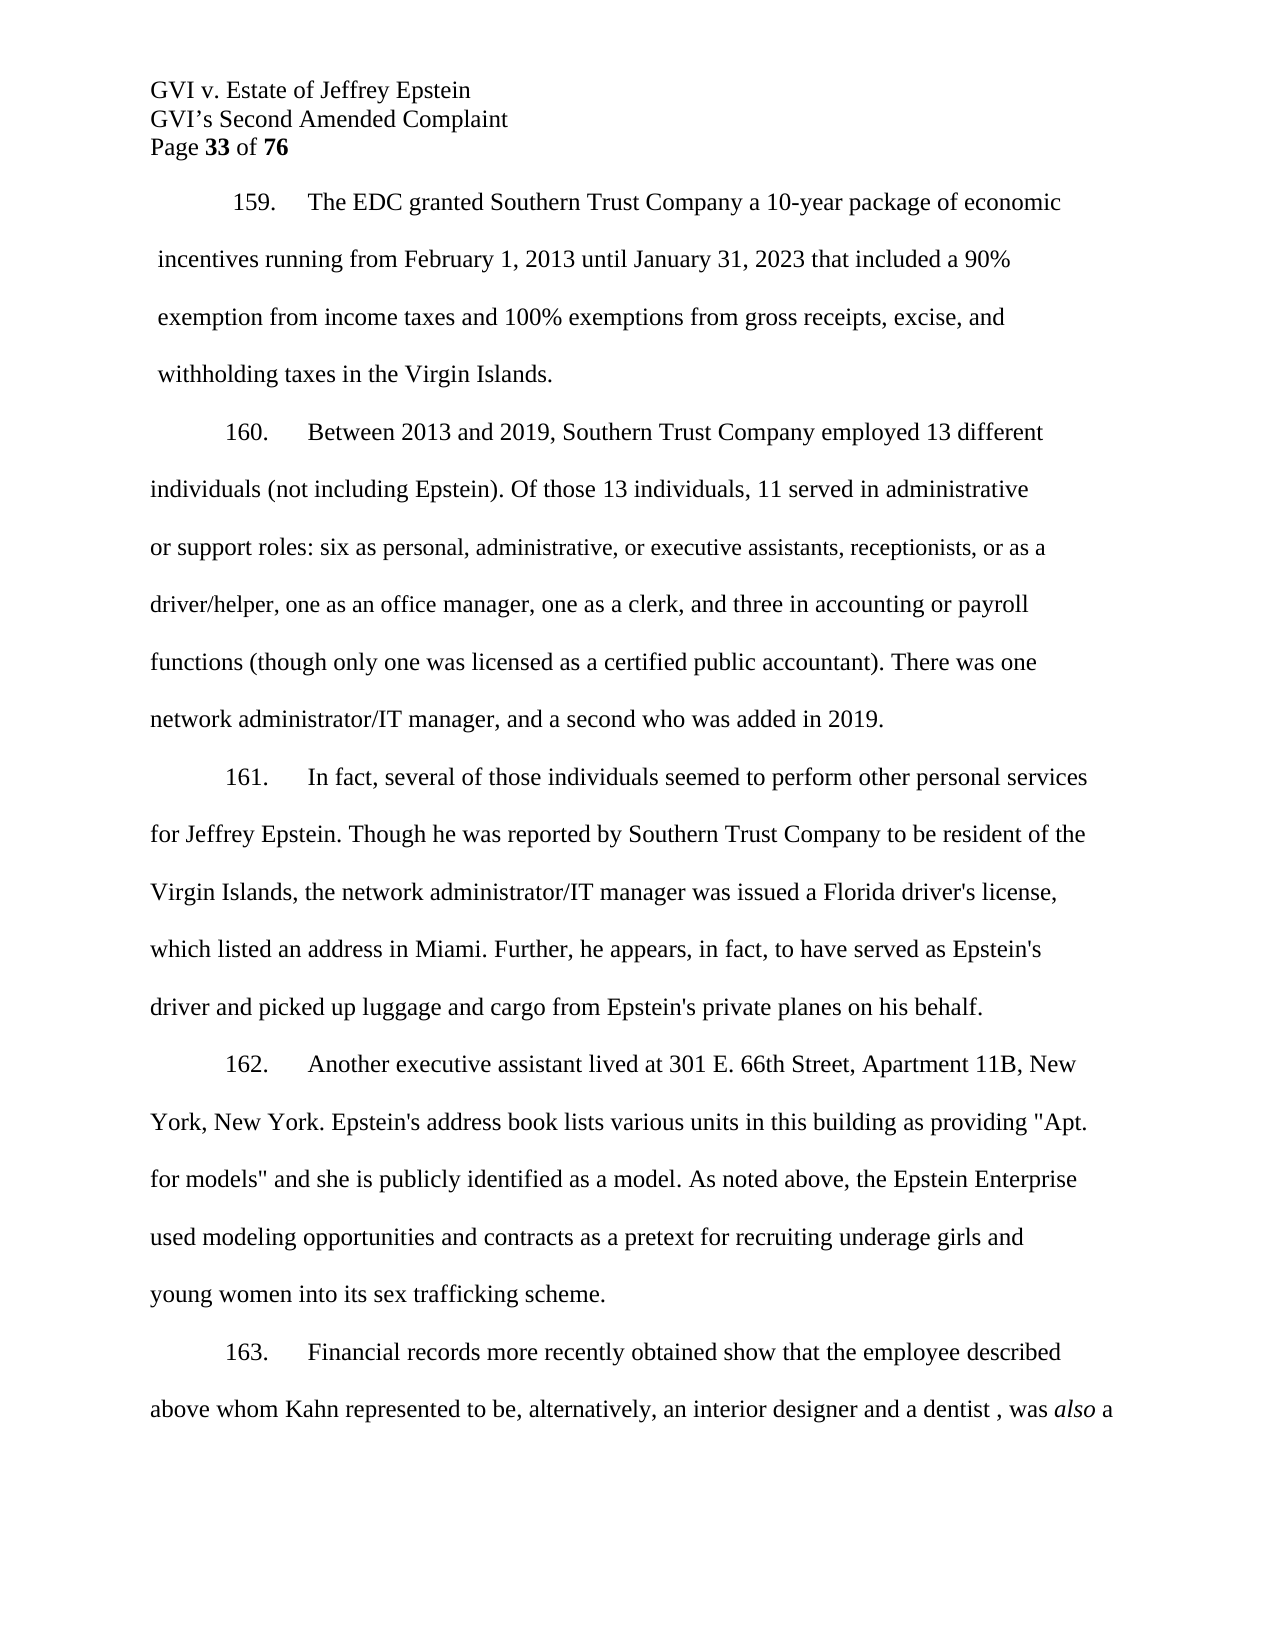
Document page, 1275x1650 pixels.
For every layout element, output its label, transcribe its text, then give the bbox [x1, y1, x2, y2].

list Between 2013 and 2019, Southern Trust Company employed 13 different individuals (not including Epstein). Of those 13 individuals, 11 served in administrative or support roles: six as personal, administrative, or executive assistants, receptionists, or as a driver/helper, one as an office manager, one as a clerk, and three in accounting or payroll functions (though only one was licensed as a certified public accountant). There was one network administrator/IT manager, and a second who was added in 2019. [150, 417, 1055, 733]
list In fact, several of those individuals seemed to perform other personal services for Jeffrey Epstein. Though he was reported by Southern Trust Company to be resident of the Virgin Islands, the network administrator/IT manager was issued a Florida driver's license, which listed an address in Miami. Further, he appears, in fact, to have served as Epstein's driver and picked up luggage and cargo from Epstein's private planes on his behalf. [150, 762, 1107, 1021]
list The EDC granted Southern Trust Company a 10-year package of economic incentives running from February 1, 2013 until January 31, 2023 that included a 90% exemption from income taxes and 100% exemptions from gross receipts, excise, and withholding taxes in the Virgin Islands. [157, 187, 1082, 388]
list Financial records more recently obtained show that the employee described [225, 1337, 1125, 1366]
list Another executive assistant lived at 301 E. 66th Street, Apartment 11B, New York, New York. Epstein's address book lists various units in this building as providing "Apt. for models" and she is publicly identified as a model. As noted above, the Epstein Enterprise used modeling opportunities and contracts as a pretext for recruiting underage girls and young women into its sex trafficking scheme. [150, 1049, 1092, 1308]
text above whom Kahn represented to be, alternatively, an interior designer and a dentist , was also a [150, 1394, 1125, 1423]
